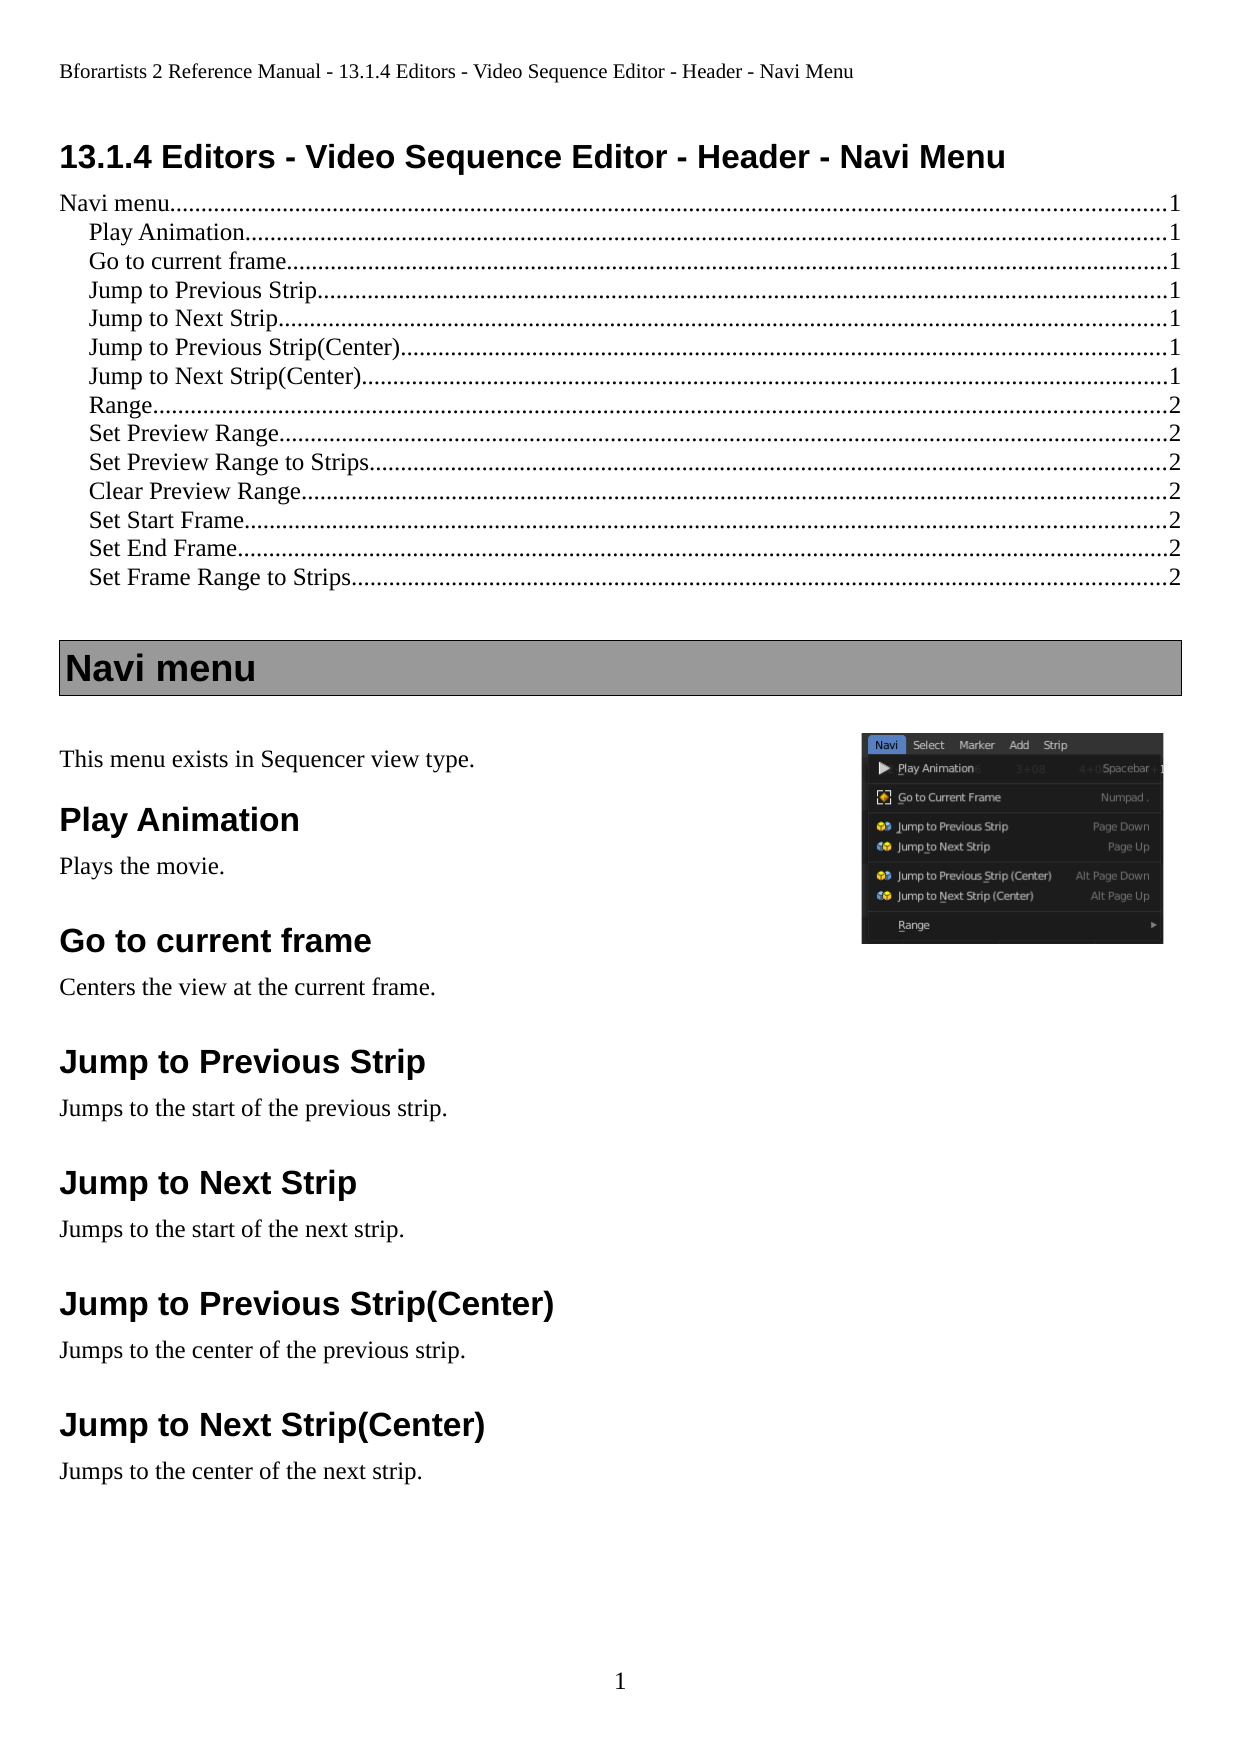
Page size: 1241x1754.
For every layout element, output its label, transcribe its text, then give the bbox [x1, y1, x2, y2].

subtitle Go to current frame [59, 921, 1181, 959]
picture [861, 733, 1164, 944]
text Jumps to the start of the next strip. [59, 1214, 1181, 1243]
text Set End Frame 2 [88, 533, 1181, 562]
text Range 2 [88, 390, 1181, 418]
text Jumps to the center of the previous strip. [59, 1335, 1181, 1364]
text Jump to Previous Strip(Center) 1 [88, 332, 1181, 361]
text Set Preview Range to Strips 2 [88, 447, 1181, 476]
table_header Navi menu [60, 641, 1181, 695]
text Play Animation 1 [88, 217, 1181, 246]
text Set Start Frame 2 [88, 505, 1181, 533]
text [1164, 851, 1181, 880]
subtitle Jump to Next Strip [59, 1163, 1181, 1202]
text Set Preview Range 2 [88, 418, 1181, 447]
text Jumps to the start of the previous strip. [59, 1093, 1181, 1122]
text Jumps to the center of the next strip. [59, 1456, 1181, 1485]
subtitle Jump to Previous Strip [59, 1042, 1181, 1081]
subtitle Play Animation [59, 800, 861, 838]
subtitle Jump to Next Strip(Center) [59, 1405, 1181, 1444]
subtitle Jump to Previous Strip(Center) [59, 1284, 1181, 1323]
text This menu exists in Sequencer view type. [59, 744, 861, 773]
text Plays the movie. [59, 851, 861, 880]
text Set Frame Range to Strips 2 [88, 562, 1181, 591]
text Clear Preview Range 2 [88, 476, 1181, 505]
subtitle 13.1.4 Editors - Video Sequence Editor - Header - Navi Menu [59, 138, 1181, 176]
text Go to current frame 1 [88, 246, 1181, 275]
subtitle [1164, 800, 1181, 838]
text Centers the view at the current frame. [59, 972, 1181, 1001]
text Navi menu 1 [59, 188, 1181, 217]
text Jump to Previous Strip 1 [88, 275, 1181, 303]
text Jump to Next Strip(Center) 1 [88, 361, 1181, 390]
text Jump to Next Strip 1 [88, 303, 1181, 332]
